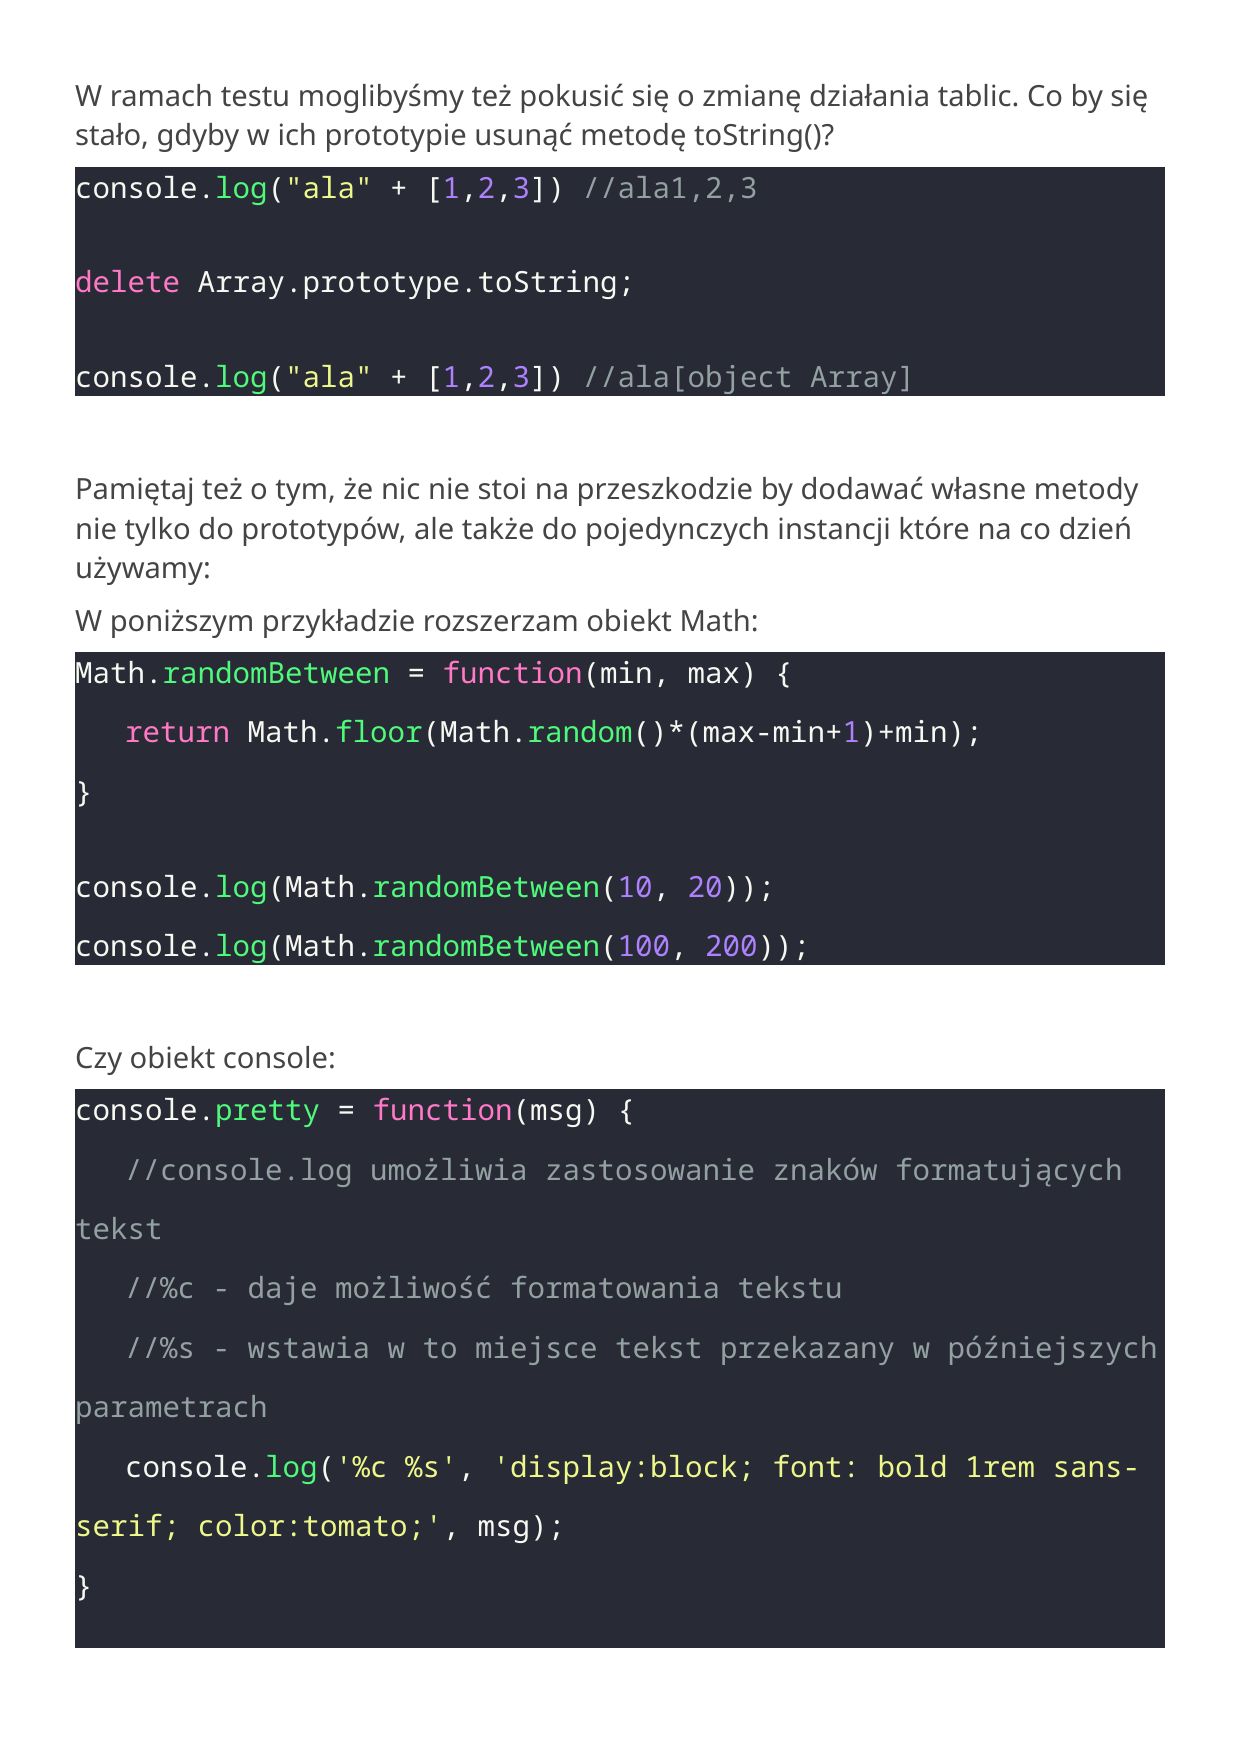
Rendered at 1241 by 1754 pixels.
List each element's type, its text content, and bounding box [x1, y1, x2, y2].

text console.log('%c %s', 'display:block; font: bold 1rem sans-serif; color:tomato;', msg); [75, 1446, 1165, 1545]
text Math.randomBetween = function(min, max) { [75, 652, 1165, 692]
text console.log(Math.randomBetween(10, 20)); [75, 866, 1165, 906]
text } [75, 1565, 1165, 1605]
text Pamiętaj też o tym, że nic nie stoi na przeszkodzie by dodawać własne metody nie tylko do prototypów, ale także do pojedynczych instancji które na co dzień używamy: [75, 468, 1165, 587]
text //console.log umożliwia zastosowanie znaków formatujących tekst [75, 1149, 1165, 1248]
text console.log(Math.randomBetween(100, 200)); [75, 925, 1165, 965]
text console.log("ala" + [1,2,3]) //ala[object Array] [75, 357, 1165, 396]
text Czy obiekt console: [75, 1037, 1165, 1077]
text } [75, 771, 1165, 811]
text //%c - daje możliwość formatowania tekstu [75, 1268, 1165, 1307]
text console.pretty = function(msg) { [75, 1089, 1165, 1129]
text console.log("ala" + [1,2,3]) //ala1,2,3 [75, 167, 1165, 207]
text W ramach testu moglibyśmy też pokusić się o zmianę działania tablic. Co by się stało, gdyby w ich prototypie usunąć metodę toString()? [75, 75, 1165, 154]
text W poniższym przykładzie rozszerzam obiekt Math: [75, 600, 1165, 639]
text return Math.floor(Math.random()*(max-min+1)+min); [75, 712, 1165, 751]
text //%s - wstawia w to miejsce tekst przekazany w późniejszych parametrach [75, 1327, 1165, 1426]
text delete Array.prototype.toString; [75, 262, 1165, 301]
